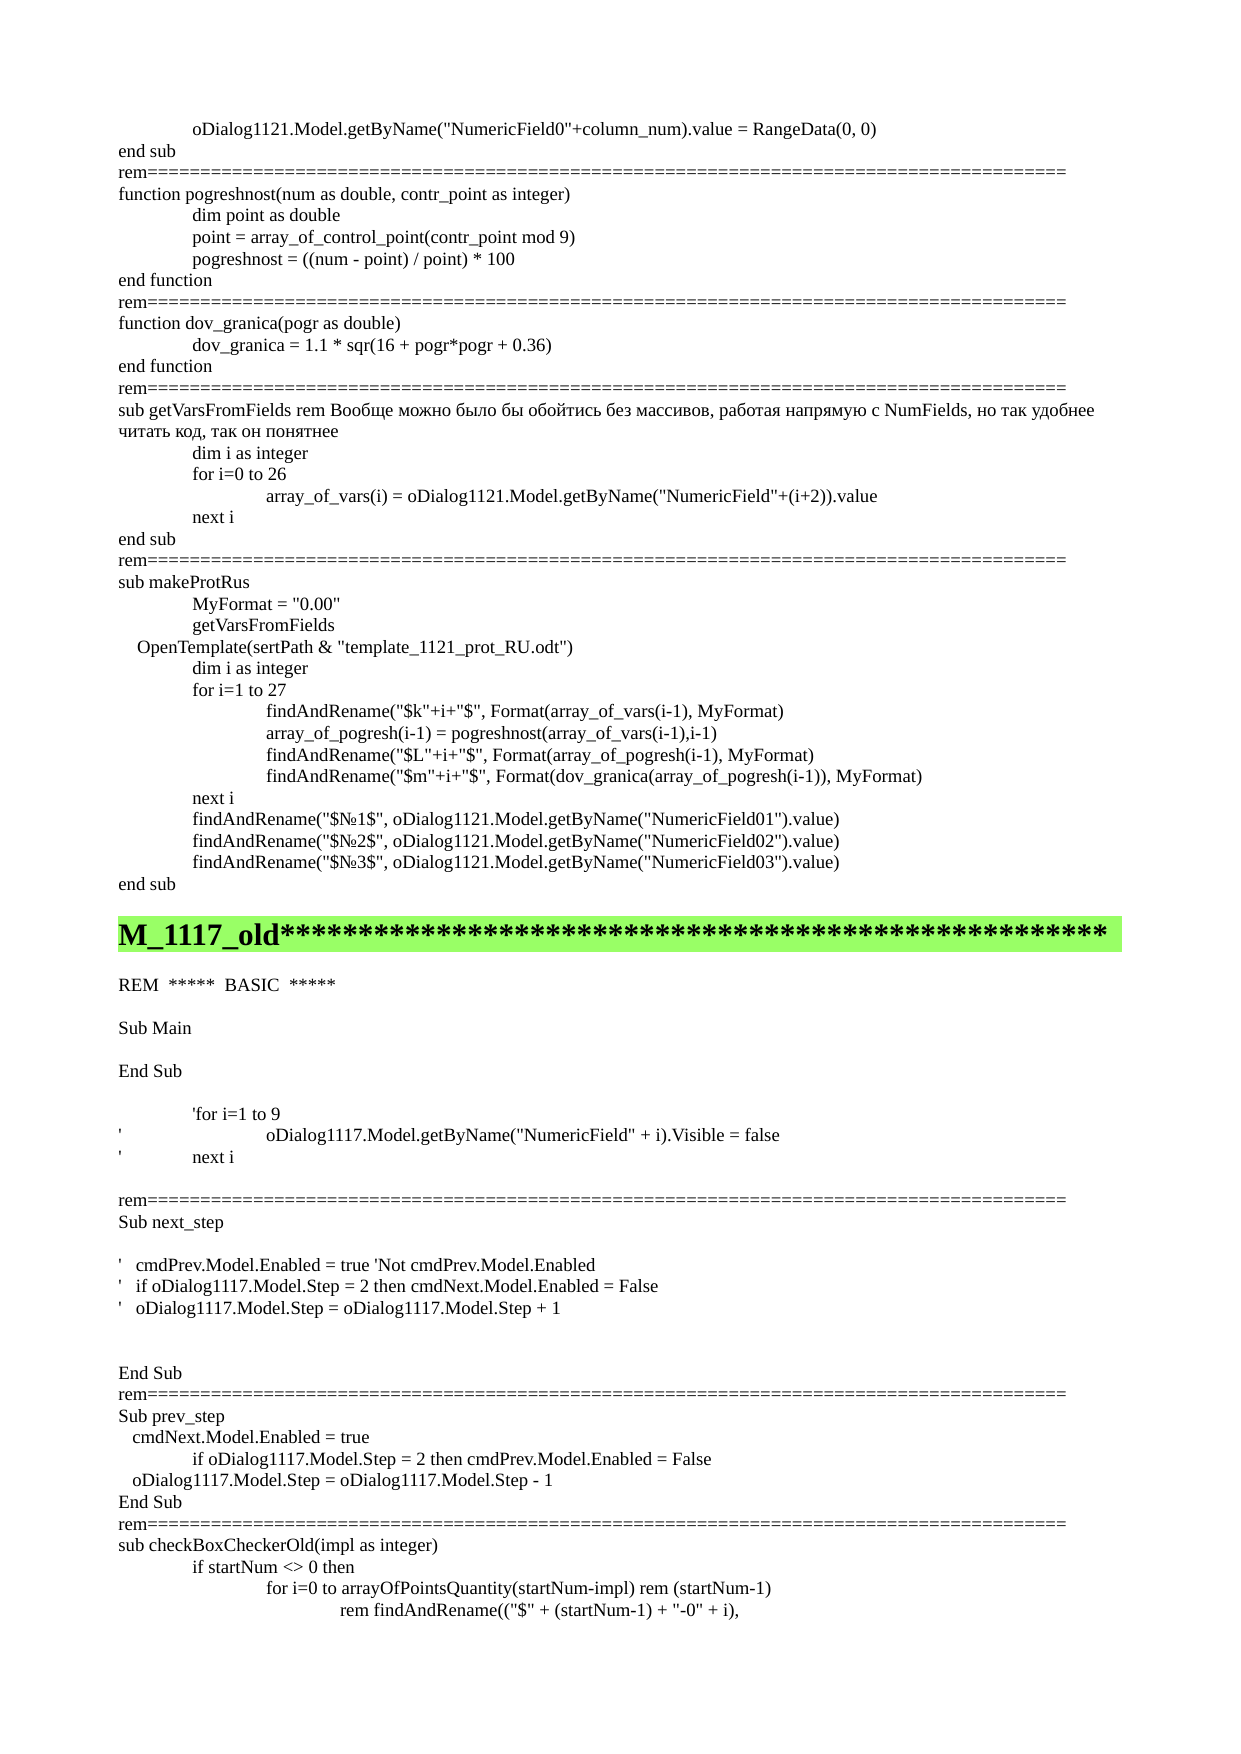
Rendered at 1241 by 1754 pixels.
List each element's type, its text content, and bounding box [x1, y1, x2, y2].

text oDialog1121.Model.getByName("NumericField0"+column_num).value = RangeData(0, 0) [118, 118, 1122, 140]
text M_1117_old***************************************************** [118, 916, 1122, 952]
text REM ***** BASIC ***** [118, 973, 1122, 995]
text end sub [118, 140, 1122, 161]
text ' next i [118, 1146, 1122, 1167]
text End Sub [118, 1491, 1122, 1512]
text rem======================================================================================= [118, 291, 1122, 312]
text findAndRename("$№2$", oDialog1121.Model.getByName("NumericField02").value) [118, 830, 1122, 851]
text End Sub [118, 1060, 1122, 1081]
text pogreshnost = ((num - point) / point) * 100 [118, 247, 1122, 269]
text OpenTemplate(sertPath & "template_1121_prot_RU.odt") [118, 636, 1122, 657]
text ' oDialog1117.Model.getByName("NumericField" + i).Visible = false [118, 1124, 1122, 1146]
text rem findAndRename(("$" + (startNum-1) + "-0" + i), [118, 1599, 1122, 1620]
text Sub Main [118, 1017, 1122, 1038]
text ' cmdPrev.Model.Enabled = true 'Not cmdPrev.Model.Enabled [118, 1254, 1122, 1275]
text findAndRename("$L"+i+"$", Format(array_of_pogresh(i-1), MyFormat) [118, 743, 1122, 765]
text for i=1 to 27 [118, 679, 1122, 700]
text dov_granica = 1.1 * sqr(16 + pogr*pogr + 0.36) [118, 334, 1122, 355]
text getVarsFromFields [118, 614, 1122, 636]
text point = array_of_control_point(contr_point mod 9) [118, 226, 1122, 247]
text dim point as double [118, 204, 1122, 226]
text next i [118, 787, 1122, 808]
text Sub next_step [118, 1211, 1122, 1232]
text rem======================================================================================= [118, 1189, 1122, 1211]
text end sub [118, 873, 1122, 894]
text end sub [118, 528, 1122, 549]
text cmdNext.Model.Enabled = true [118, 1426, 1122, 1448]
text findAndRename("$№1$", oDialog1121.Model.getByName("NumericField01").value) [118, 808, 1122, 830]
text ' if oDialog1117.Model.Step = 2 then cmdNext.Model.Enabled = False [118, 1275, 1122, 1297]
text Sub prev_step [118, 1405, 1122, 1426]
text if oDialog1117.Model.Step = 2 then cmdPrev.Model.Enabled = False [118, 1448, 1122, 1469]
text if startNum <> 0 then [118, 1556, 1122, 1577]
text End Sub [118, 1362, 1122, 1383]
text findAndRename("$k"+i+"$", Format(array_of_vars(i-1), MyFormat) [118, 700, 1122, 722]
text function pogreshnost(num as double, contr_point as integer) [118, 183, 1122, 204]
text findAndRename("$m"+i+"$", Format(dov_granica(array_of_pogresh(i-1)), MyFormat) [118, 765, 1122, 787]
text end function [118, 355, 1122, 377]
text ' oDialog1117.Model.Step = oDialog1117.Model.Step + 1 [118, 1297, 1122, 1318]
text dim i as integer [118, 657, 1122, 679]
text MyFormat = "0.00" [118, 592, 1122, 614]
text for i=0 to 26 [118, 463, 1122, 485]
text rem======================================================================================= [118, 161, 1122, 183]
text rem======================================================================================= [118, 549, 1122, 571]
text rem======================================================================================= [118, 1383, 1122, 1405]
text sub getVarsFromFields rem Вообще можно было бы обойтись без массивов, работая напрямую с NumFields, но так удобнее читать код, так он понятнее [118, 398, 1122, 442]
text oDialog1117.Model.Step = oDialog1117.Model.Step - 1 [118, 1469, 1122, 1491]
text for i=0 to arrayOfPointsQuantity(startNum-impl) rem (startNum-1) [118, 1577, 1122, 1599]
text rem======================================================================================= [118, 1512, 1122, 1534]
text sub makeProtRus [118, 571, 1122, 592]
text 'for i=1 to 9 [118, 1103, 1122, 1124]
text dim i as integer [118, 442, 1122, 463]
text rem======================================================================================= [118, 377, 1122, 398]
text array_of_pogresh(i-1) = pogreshnost(array_of_vars(i-1),i-1) [118, 722, 1122, 743]
text findAndRename("$№3$", oDialog1121.Model.getByName("NumericField03").value) [118, 851, 1122, 873]
text function dov_granica(pogr as double) [118, 312, 1122, 334]
text sub checkBoxCheckerOld(impl as integer) [118, 1534, 1122, 1556]
text array_of_vars(i) = oDialog1121.Model.getByName("NumericField"+(i+2)).value [118, 485, 1122, 506]
text end function [118, 269, 1122, 291]
text next i [118, 506, 1122, 528]
